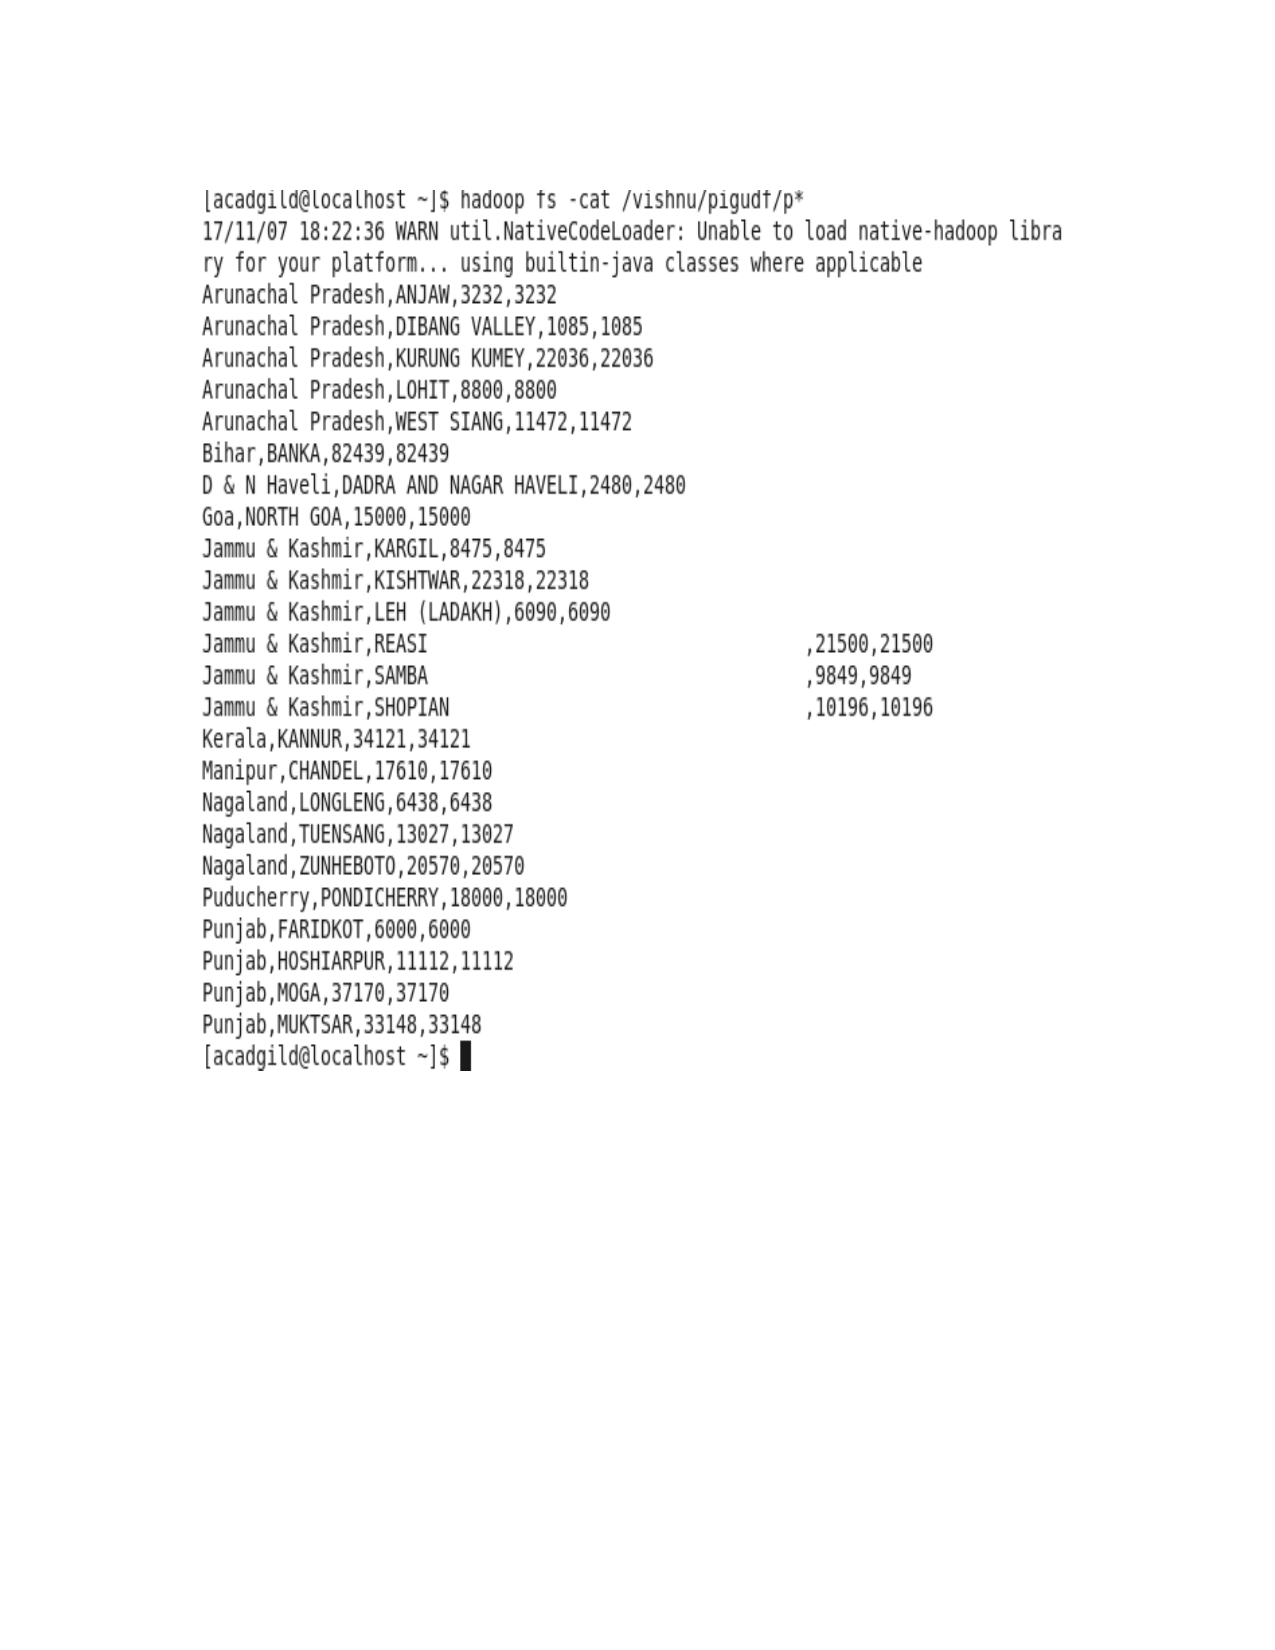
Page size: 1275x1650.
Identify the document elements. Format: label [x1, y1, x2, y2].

picture [201, 190, 1068, 1071]
